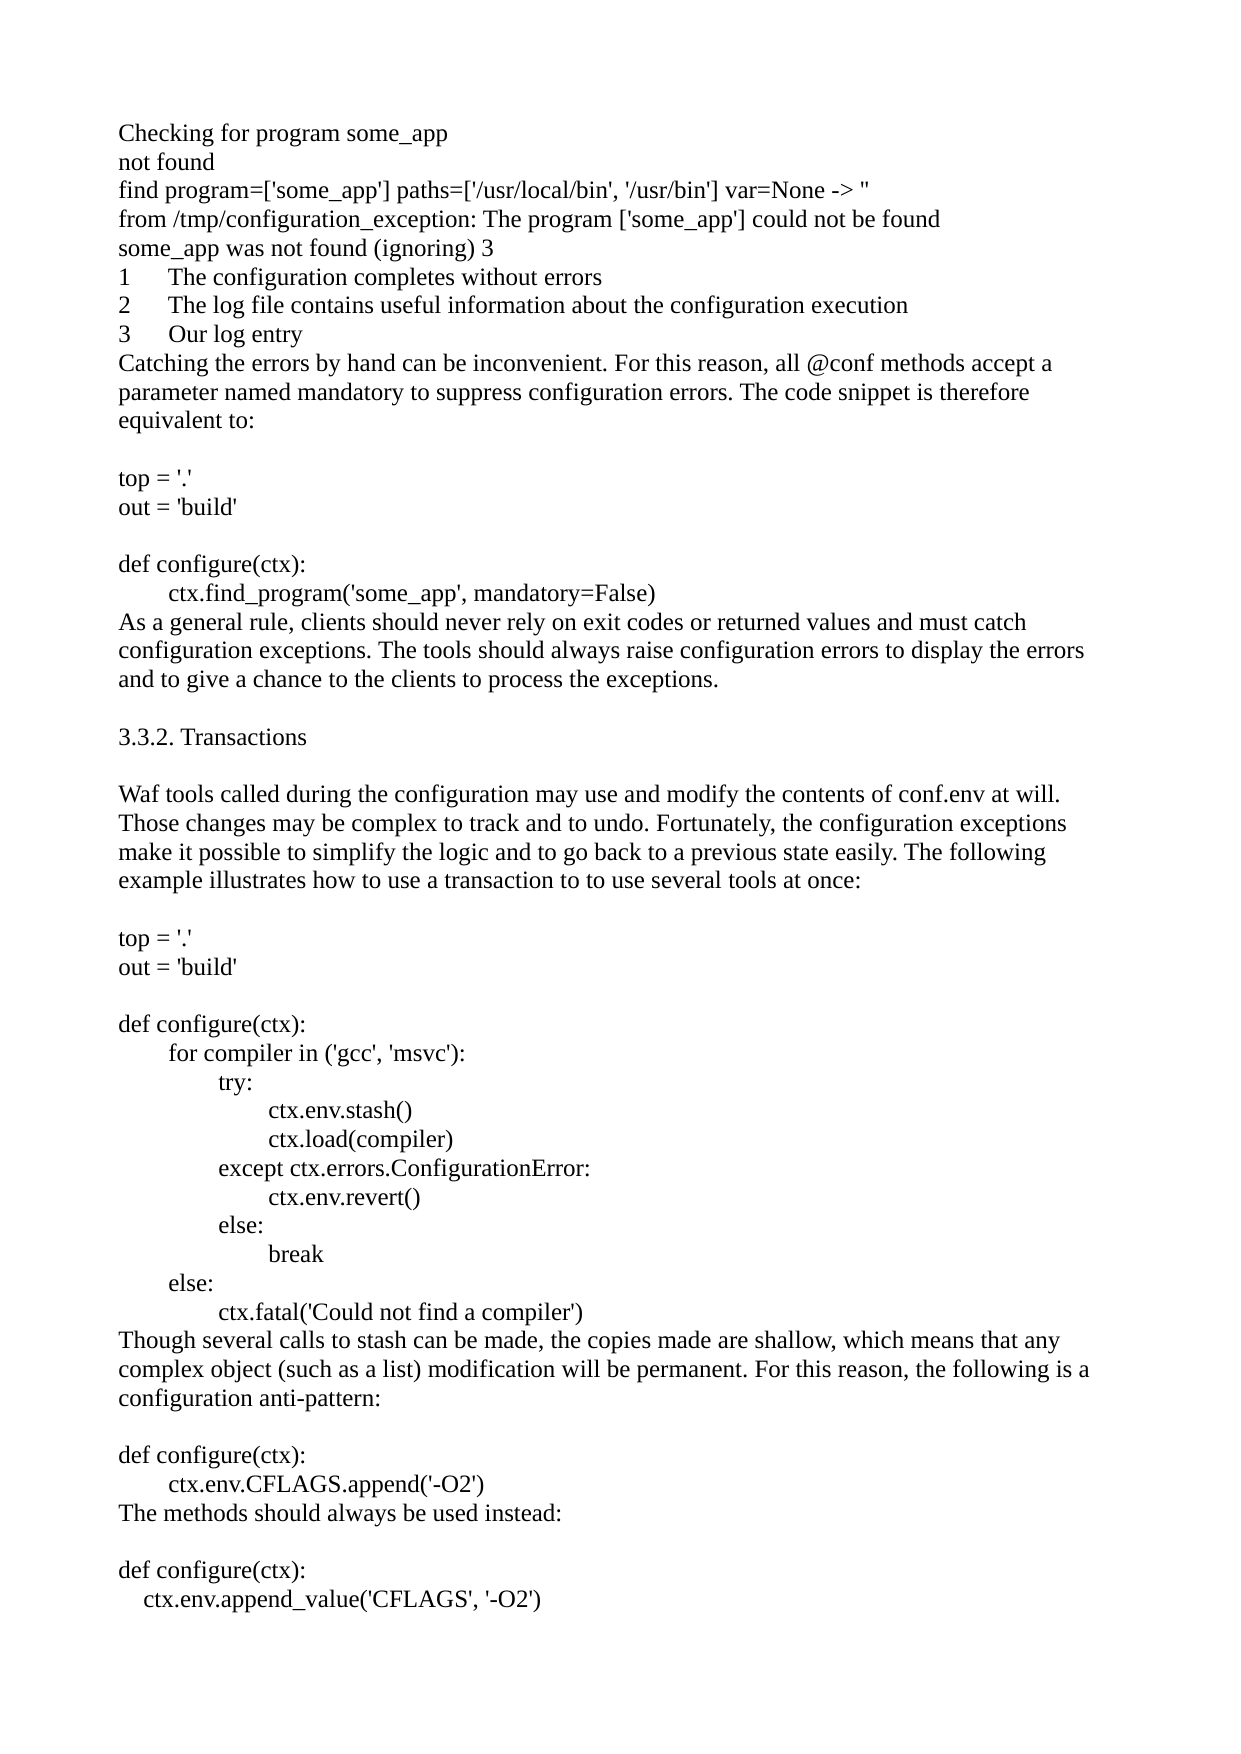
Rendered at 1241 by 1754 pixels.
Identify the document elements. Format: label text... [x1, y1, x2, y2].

text 3 Our log entry [118, 319, 1122, 348]
text 3.3.2. Transactions [118, 722, 1122, 751]
text ctx.load(compiler) [118, 1124, 1122, 1153]
text As a general rule, clients should never rely on exit codes or returned values and must catch configuration exceptions. The tools should always raise configuration errors to display the errors and to give a chance to the clients to process the exceptions. [118, 607, 1122, 693]
text ctx.env.revert() [118, 1182, 1122, 1211]
text from /tmp/configuration_exception: The program ['some_app'] could not be found [118, 204, 1122, 233]
text ctx.env.CFLAGS.append('-O2') [118, 1469, 1122, 1498]
text Though several calls to stash can be made, the copies made are shallow, which means that any complex object (such as a list) modification will be permanent. For this reason, the following is a configuration anti-pattern: [118, 1326, 1122, 1412]
text The methods should always be used instead: [118, 1498, 1122, 1527]
text break [118, 1239, 1122, 1268]
text else: [118, 1268, 1122, 1297]
text ctx.env.stash() [118, 1096, 1122, 1124]
text not found [118, 147, 1122, 176]
text ctx.find_program('some_app', mandatory=False) [118, 578, 1122, 607]
text def configure(ctx): [118, 1556, 1122, 1584]
text 2 The log file contains useful information about the configuration execution [118, 291, 1122, 319]
text find program=['some_app'] paths=['/usr/local/bin', '/usr/bin'] var=None -> '' [118, 176, 1122, 204]
text ctx.fatal('Could not find a compiler') [118, 1297, 1122, 1326]
text Waf tools called during the configuration may use and modify the contents of conf.env at will. Those changes may be complex to track and to undo. Fortunately, the configuration exceptions make it possible to simplify the logic and to go back to a previous state easily. The following example illustrates how to use a transaction to to use several tools at once: [118, 779, 1122, 894]
text else: [118, 1211, 1122, 1239]
text for compiler in ('gcc', 'msvc'): [118, 1038, 1122, 1067]
text 1 The configuration completes without errors [118, 262, 1122, 291]
text Catching the errors by hand can be inconvenient. For this reason, all @conf methods accept a parameter named mandatory to suppress configuration errors. The code snippet is therefore equivalent to: [118, 348, 1122, 434]
text def configure(ctx): [118, 549, 1122, 578]
text out = 'build' [118, 952, 1122, 981]
text try: [118, 1067, 1122, 1096]
text some_app was not found (ignoring) 3 [118, 233, 1122, 262]
text top = '.' [118, 923, 1122, 952]
text def configure(ctx): [118, 1009, 1122, 1038]
text Checking for program some_app [118, 118, 1122, 147]
text def configure(ctx): [118, 1441, 1122, 1469]
text out = 'build' [118, 492, 1122, 521]
text top = '.' [118, 463, 1122, 492]
text except ctx.errors.ConfigurationError: [118, 1153, 1122, 1182]
text ctx.env.append_value('CFLAGS', '-O2') [118, 1584, 1122, 1613]
